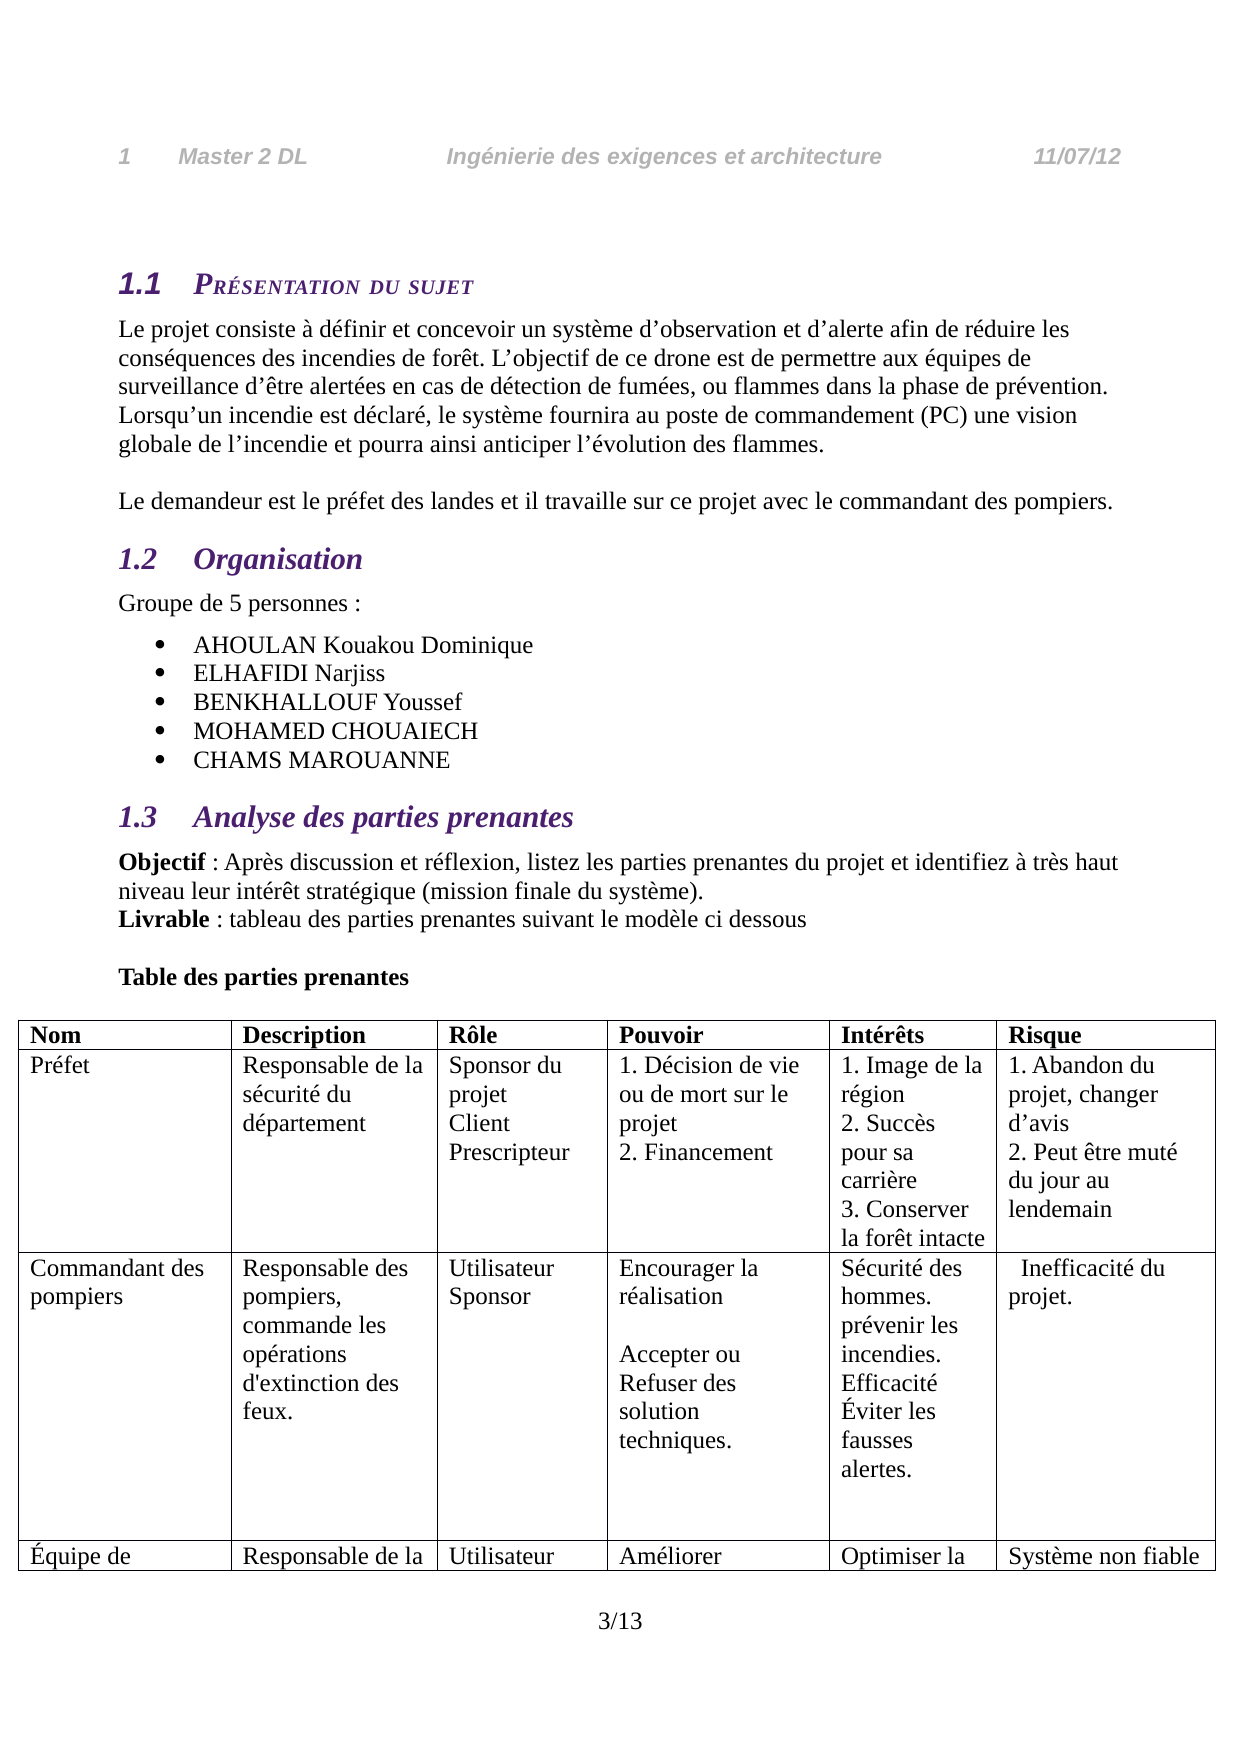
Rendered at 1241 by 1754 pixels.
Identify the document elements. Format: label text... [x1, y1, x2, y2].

text Groupe de 5 personnes : [118, 588, 1122, 617]
table_cell Utilisateur [438, 1541, 607, 1570]
table_cell 1. Décision de vie ou de mort sur le projet 2. Financement [608, 1050, 829, 1252]
list MOHAMED CHOUAIECH [156, 716, 1122, 745]
table_cell Sponsor du projet Client Prescripteur [438, 1050, 607, 1252]
table_header Risque [997, 1021, 1215, 1049]
table_cell Utilisateur Sponsor [438, 1253, 607, 1540]
subtitle Analyse des parties prenantes [118, 798, 1122, 834]
table_header Intérêts [830, 1021, 996, 1049]
text Livrable : tableau des parties prenantes suivant le modèle ci dessous [118, 904, 1122, 933]
table_cell Préfet [19, 1050, 231, 1252]
table_cell Responsable de la sécurité du département [232, 1050, 437, 1252]
table_cell Améliorer [608, 1541, 829, 1570]
list CHAMS MAROUANNE [156, 745, 1122, 773]
table_cell Responsable de la [232, 1541, 437, 1570]
list AHOULAN Kouakou Dominique [156, 630, 1122, 658]
subtitle Présentation du sujet [118, 265, 1122, 301]
text Objectif : Après discussion et réflexion, listez les parties prenantes du projet et identifiez à très haut niveau leur intérêt stratégique (mission finale du système). [118, 847, 1122, 904]
table_cell Responsable des pompiers, commande les opérations d'extinction des feux. [232, 1253, 437, 1540]
table_header Nom [19, 1021, 231, 1049]
text Le projet consiste à définir et concevoir un système d’observation et d’alerte afin de réduire les conséquences des incendies de forêt. L’objectif de ce drone est de permettre aux équipes de surveillance d’être alertées en cas de détection de fumées, ou flammes dans la phase de prévention. Lorsqu’un incendie est déclaré, le système fournira au poste de commandement (PC) une vision globale de l’incendie et pourra ainsi anticiper l’évolution des flammes. [118, 314, 1122, 458]
table_cell Inefficacité du projet. [997, 1253, 1215, 1540]
table_cell Équipe de [19, 1541, 231, 1570]
table_cell Optimiser la [830, 1541, 996, 1570]
list ELHAFIDI Narjiss [156, 658, 1122, 687]
text Table des parties prenantes [118, 962, 1122, 991]
table_header Pouvoir [608, 1021, 829, 1049]
table_cell 1. Abandon du projet, changer d’avis 2. Peut être muté du jour au lendemain [997, 1050, 1215, 1252]
table_cell 1. Image de la région 2. Succès pour sa carrière 3. Conserver la forêt intacte [830, 1050, 996, 1252]
table_cell Système non fiable [997, 1541, 1215, 1570]
table_cell Encourager la réalisation Accepter ou Refuser des solution techniques. [608, 1253, 829, 1540]
table_header Rôle [438, 1021, 607, 1049]
table_header Description [232, 1021, 437, 1049]
subtitle Organisation [118, 540, 1122, 576]
table_cell Sécurité des hommes. prévenir les incendies. Efficacité Éviter les fausses alertes. [830, 1253, 996, 1540]
list BENKHALLOUF Youssef [156, 687, 1122, 716]
text Le demandeur est le préfet des landes et il travaille sur ce projet avec le commandant des pompiers. [118, 486, 1122, 515]
table_cell Commandant des pompiers [19, 1253, 231, 1540]
